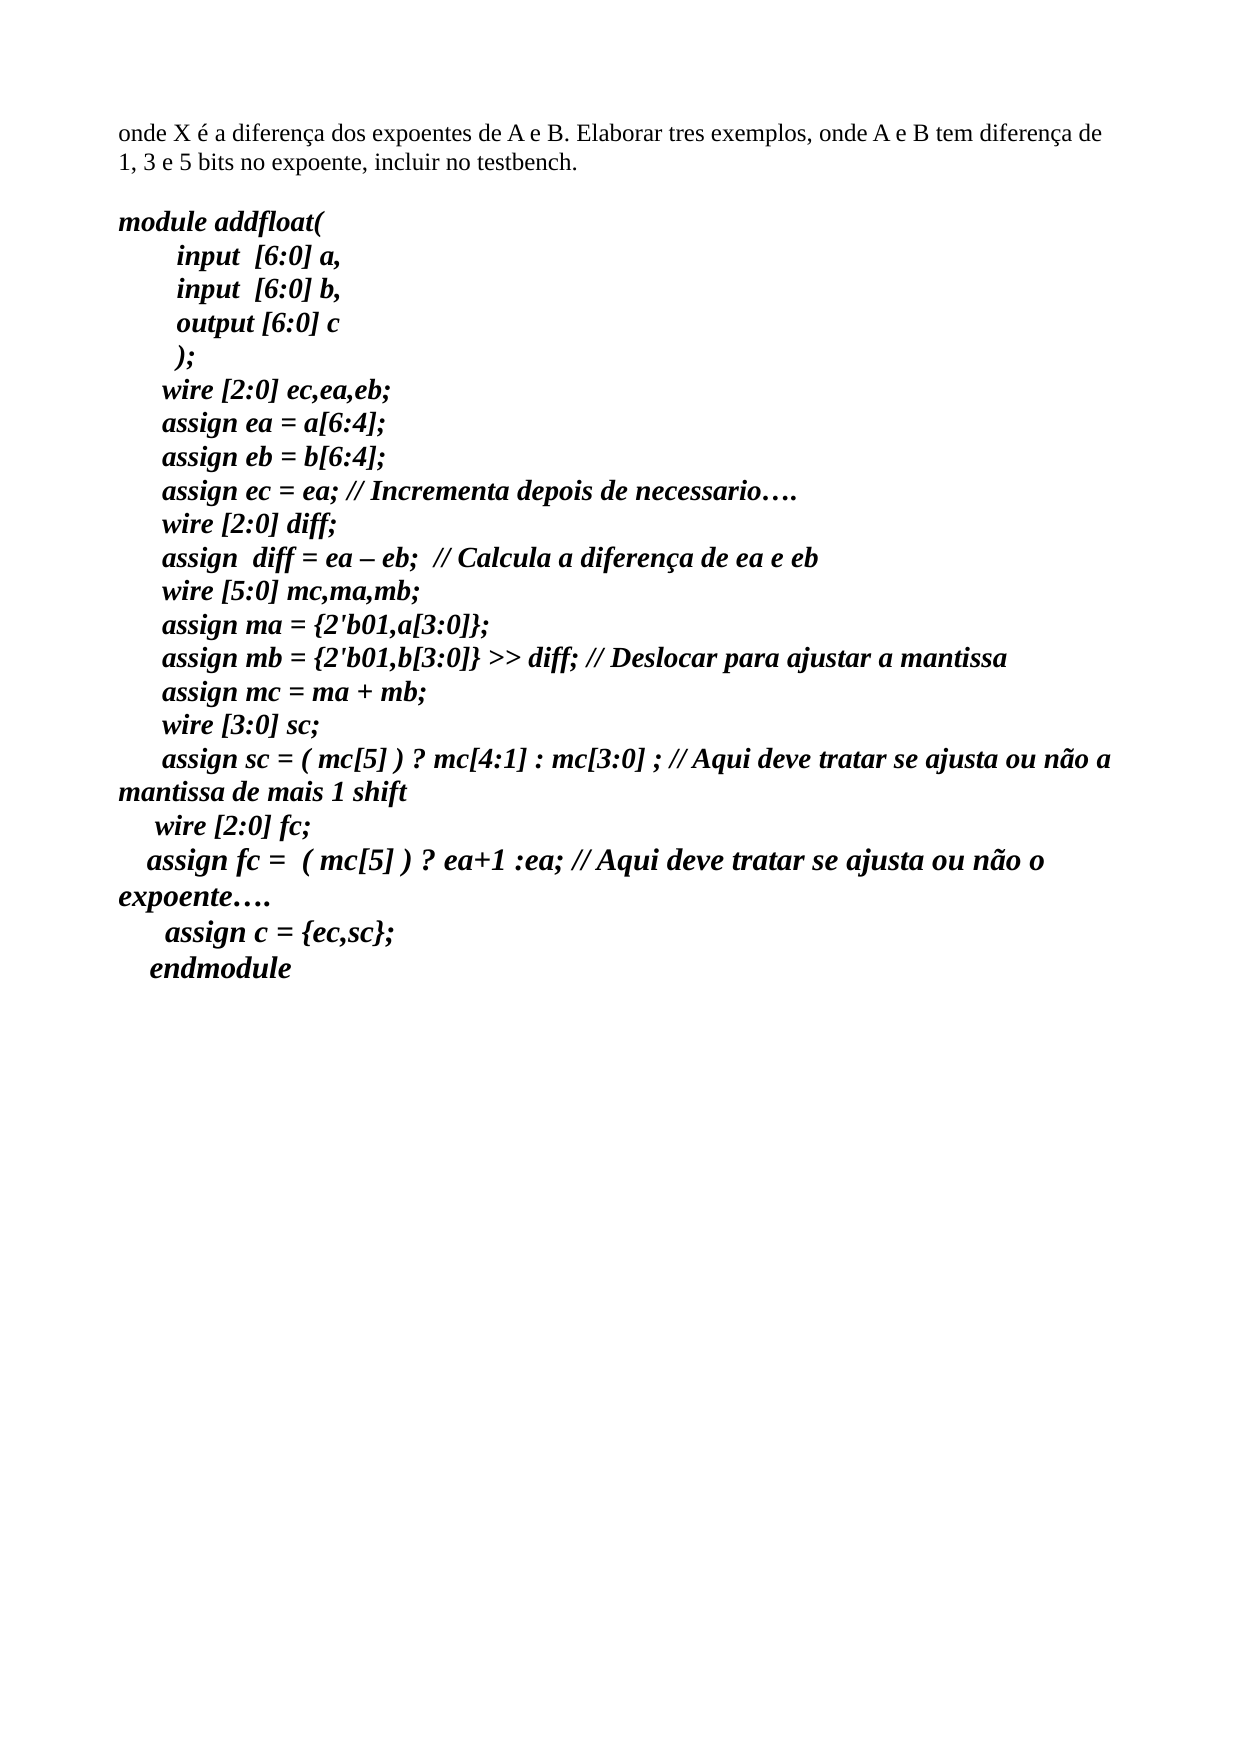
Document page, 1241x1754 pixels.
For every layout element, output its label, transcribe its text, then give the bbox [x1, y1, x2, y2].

text module addfloat( [118, 204, 1122, 238]
text assign mb = {2'b01,b[3:0]} >> diff; // Deslocar para ajustar a mantissa [118, 640, 1122, 674]
text ); [118, 338, 1122, 372]
text input [6:0] a, [118, 238, 1122, 271]
text assign mc = ma + mb; [118, 674, 1122, 707]
text output [6:0] c [118, 305, 1122, 338]
text assign ma = {2'b01,a[3:0]}; [118, 607, 1122, 640]
text wire [2:0] diff; [118, 506, 1122, 540]
text wire [3:0] sc; [118, 707, 1122, 741]
text assign eb = b[6:4]; [118, 439, 1122, 473]
text onde X é a diferença dos expoentes de A e B. Elaborar tres exemplos, onde A e B tem diferença de 1, 3 e 5 bits no expoente, incluir no testbench. [118, 118, 1122, 176]
text endmodule [118, 949, 1122, 985]
text assign ec = ea; // Incrementa depois de necessario…. [118, 473, 1122, 506]
text assign diff = ea – eb; // Calcula a diferença de ea e eb [118, 540, 1122, 573]
text wire [2:0] fc; [118, 808, 1122, 842]
text wire [2:0] ec,ea,eb; [118, 372, 1122, 406]
text assign ea = a[6:4]; [118, 406, 1122, 439]
text assign fc = ( mc[5] ) ? ea+1 :ea; // Aqui deve tratar se ajusta ou não o expoente…. [118, 842, 1122, 913]
text assign sc = ( mc[5] ) ? mc[4:1] : mc[3:0] ; // Aqui deve tratar se ajusta ou não a mantissa de mais 1 shift [118, 741, 1122, 808]
text assign c = {ec,sc}; [118, 913, 1122, 949]
text input [6:0] b, [118, 271, 1122, 305]
text wire [5:0] mc,ma,mb; [118, 573, 1122, 607]
